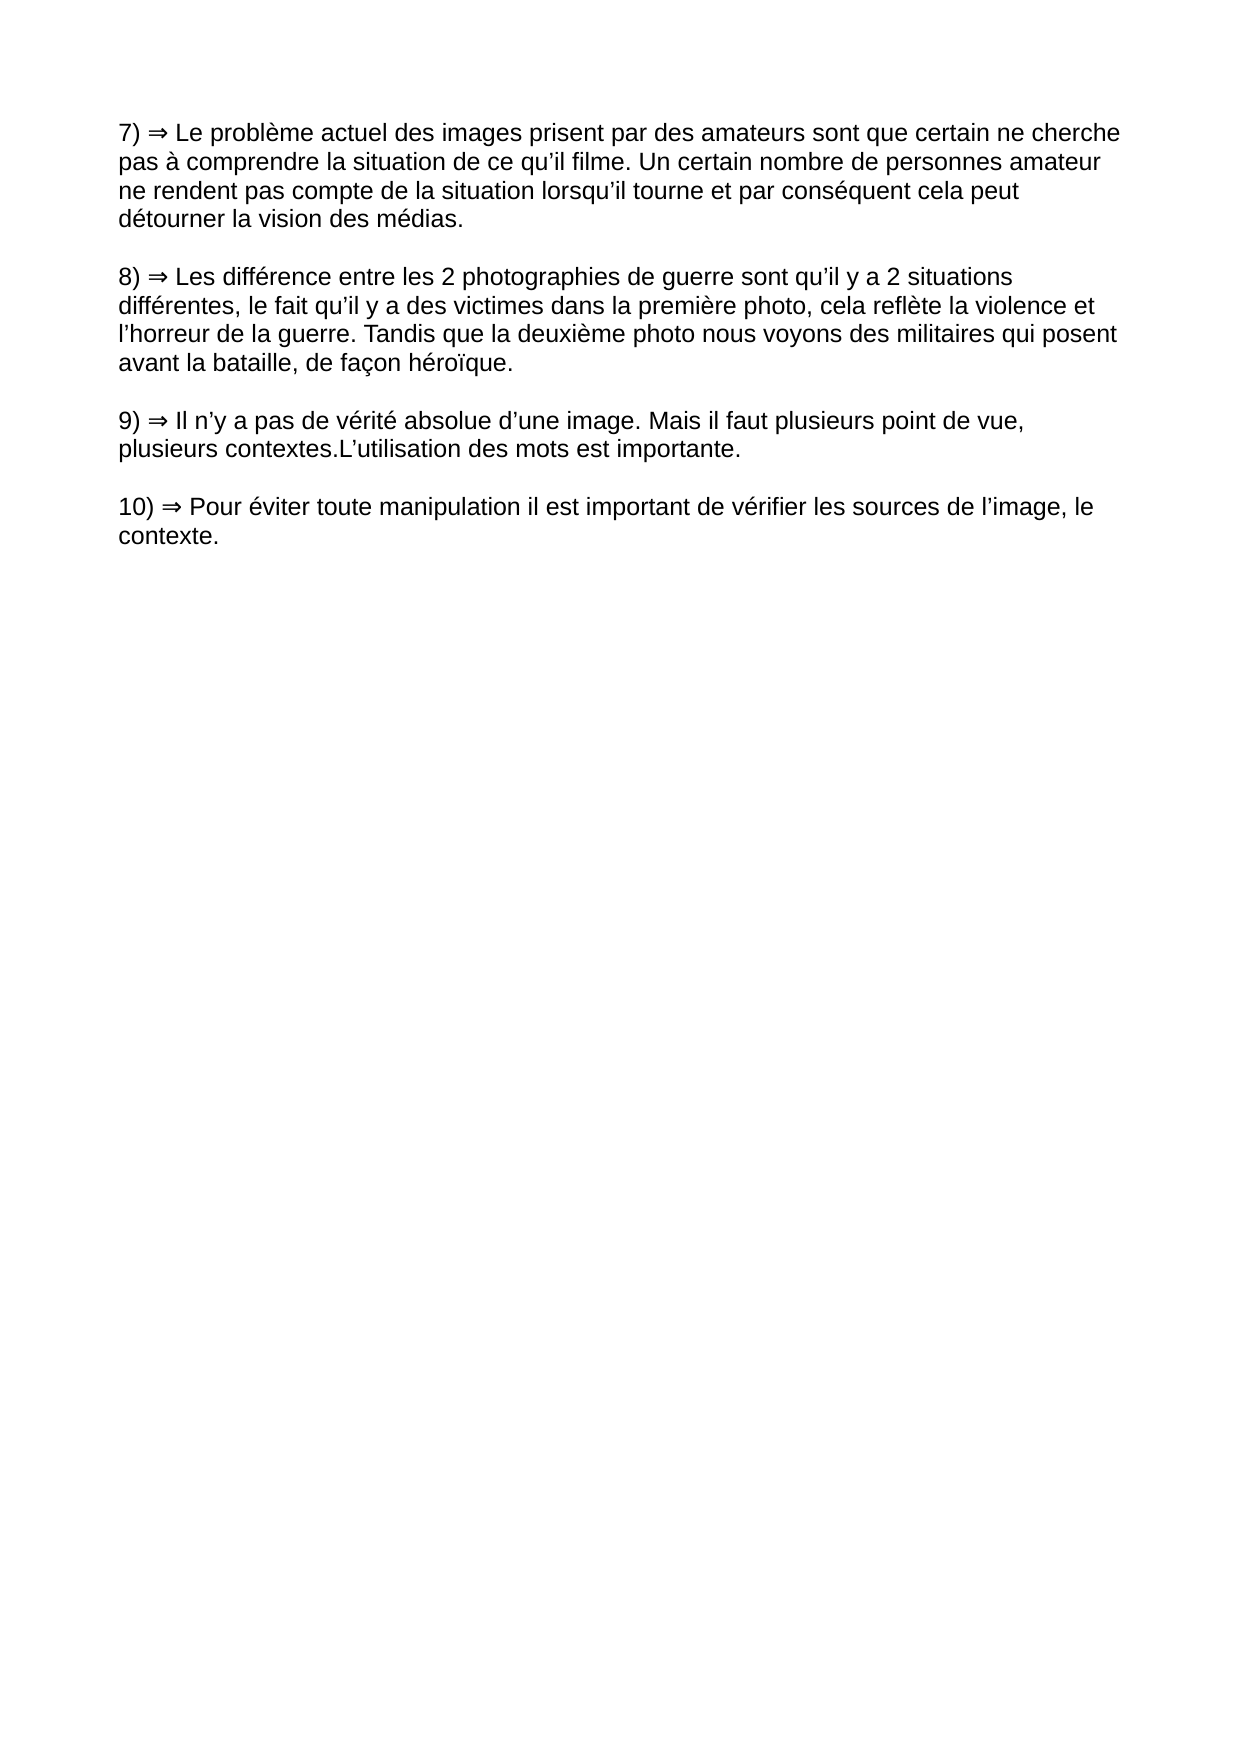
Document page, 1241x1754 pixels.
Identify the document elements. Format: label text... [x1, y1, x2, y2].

text 7) ⇒ Le problème actuel des images prisent par des amateurs sont que certain ne cherche pas à comprendre la situation de ce qu’il filme. Un certain nombre de personnes amateur ne rendent pas compte de la situation lorsqu’il tourne et par conséquent cela peut détourner la vision des médias. [118, 118, 1122, 233]
text 9) ⇒ Il n’y a pas de vérité absolue d’une image. Mais il faut plusieurs point de vue, plusieurs contextes.L’utilisation des mots est importante. [118, 406, 1122, 463]
text 8) ⇒ Les différence entre les 2 photographies de guerre sont qu’il y a 2 situations différentes, le fait qu’il y a des victimes dans la première photo, cela reflète la violence et l’horreur de la guerre. Tandis que la deuxième photo nous voyons des militaires qui posent avant la bataille, de façon héroïque. [118, 262, 1122, 377]
text 10) ⇒ Pour éviter toute manipulation il est important de vérifier les sources de l’image, le contexte. [118, 492, 1122, 549]
